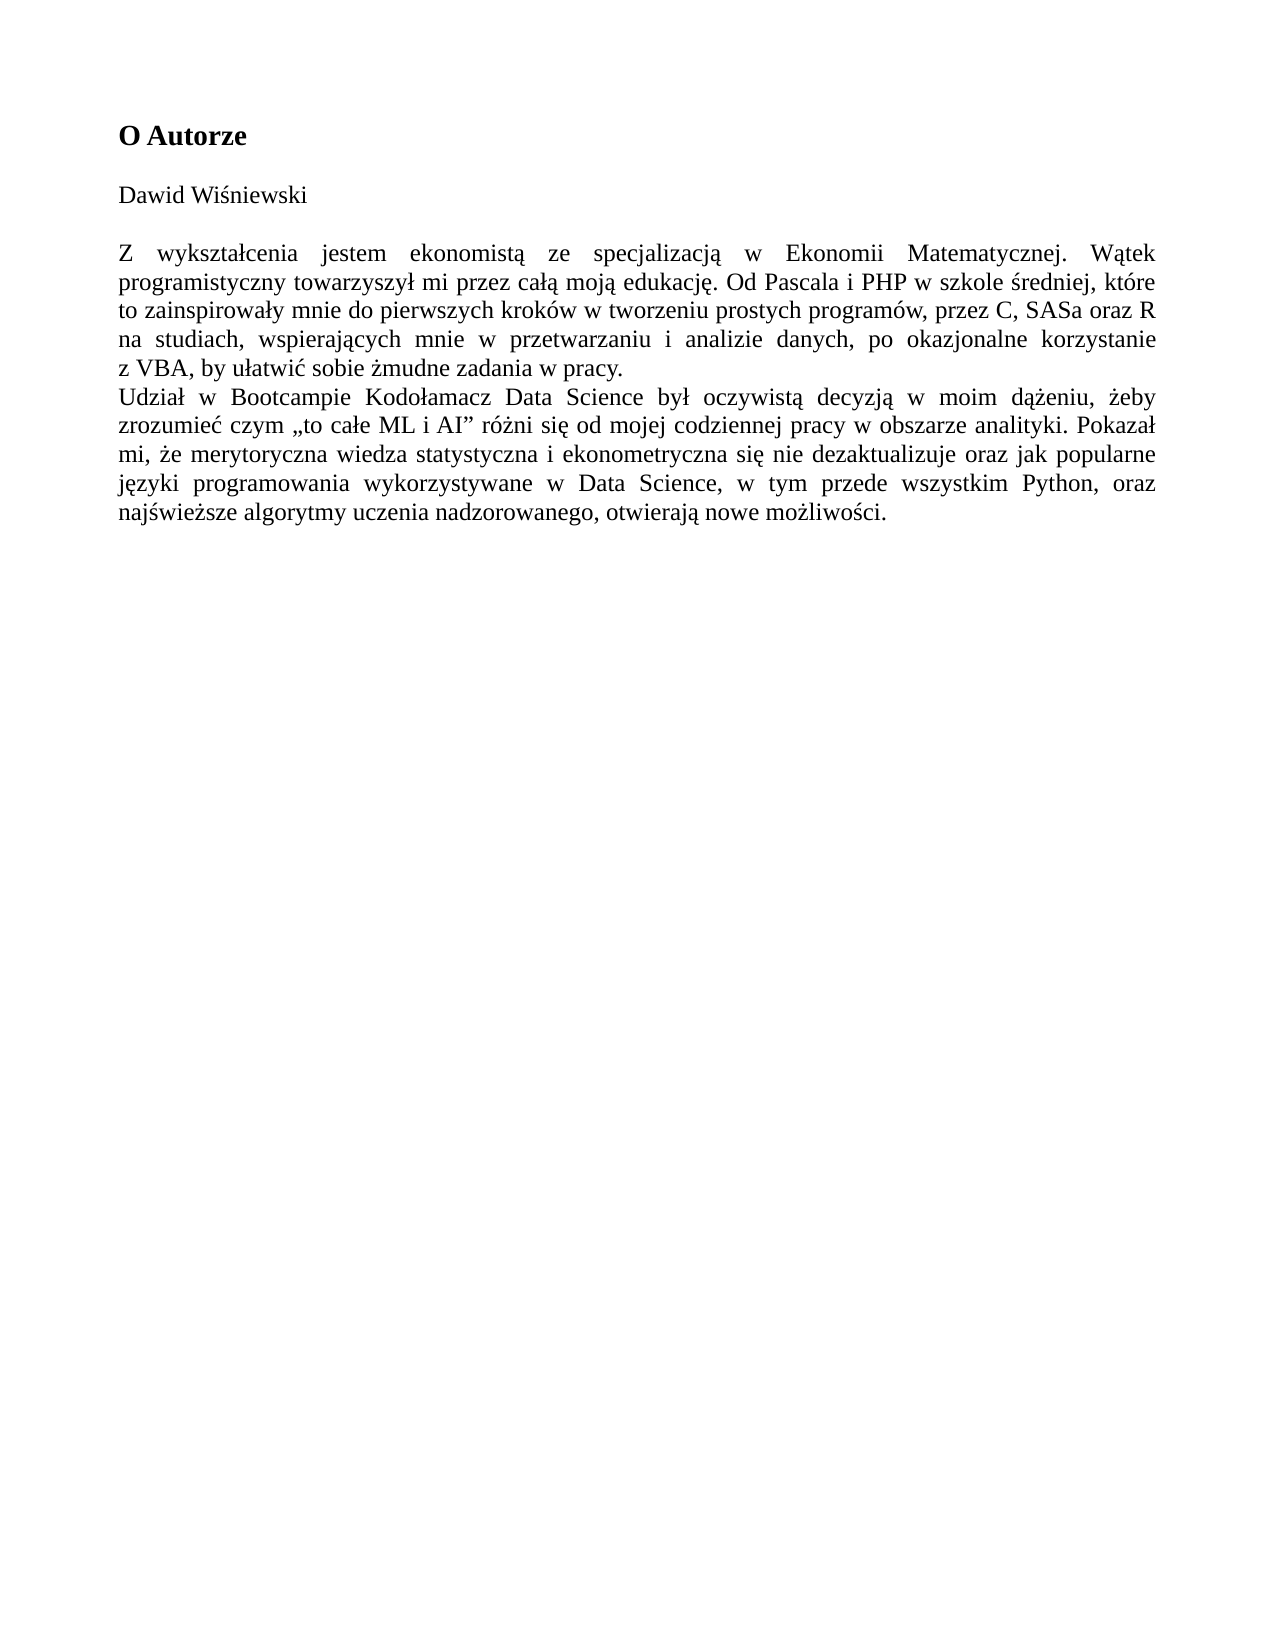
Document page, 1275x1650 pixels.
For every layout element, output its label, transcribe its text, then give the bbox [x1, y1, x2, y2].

text Udział w Bootcampie Kodołamacz Data Science był oczywistą decyzją w moim dążeniu, żeby zrozumieć czym „to całe ML i AI” różni się od mojej codziennej pracy w obszarze analityki. Pokazał mi, że merytoryczna wiedza statystyczna i ekonometryczna się nie dezaktualizuje oraz jak popularne języki programowania wykorzystywane w Data Science, w tym przede wszystkim Python, oraz najświeższe algorytmy uczenia nadzorowanego, otwierają nowe możliwości. [118, 382, 1157, 525]
text Z wykształcenia jestem ekonomistą ze specjalizacją w Ekonomii Matematycznej. Wątek programistyczny towarzyszył mi przez całą moją edukację. Od Pascala i PHP w szkole średniej, które to zainspirowały mnie do pierwszych kroków w tworzeniu prostych programów, przez C, SASa oraz R na studiach, wspierających mnie w przetwarzaniu i analizie danych, po okazjonalne korzystanie z VBA, by ułatwić sobie żmudne zadania w pracy. [118, 238, 1157, 382]
text O Autorze [118, 118, 1157, 152]
text Dawid Wiśniewski [118, 180, 1157, 209]
